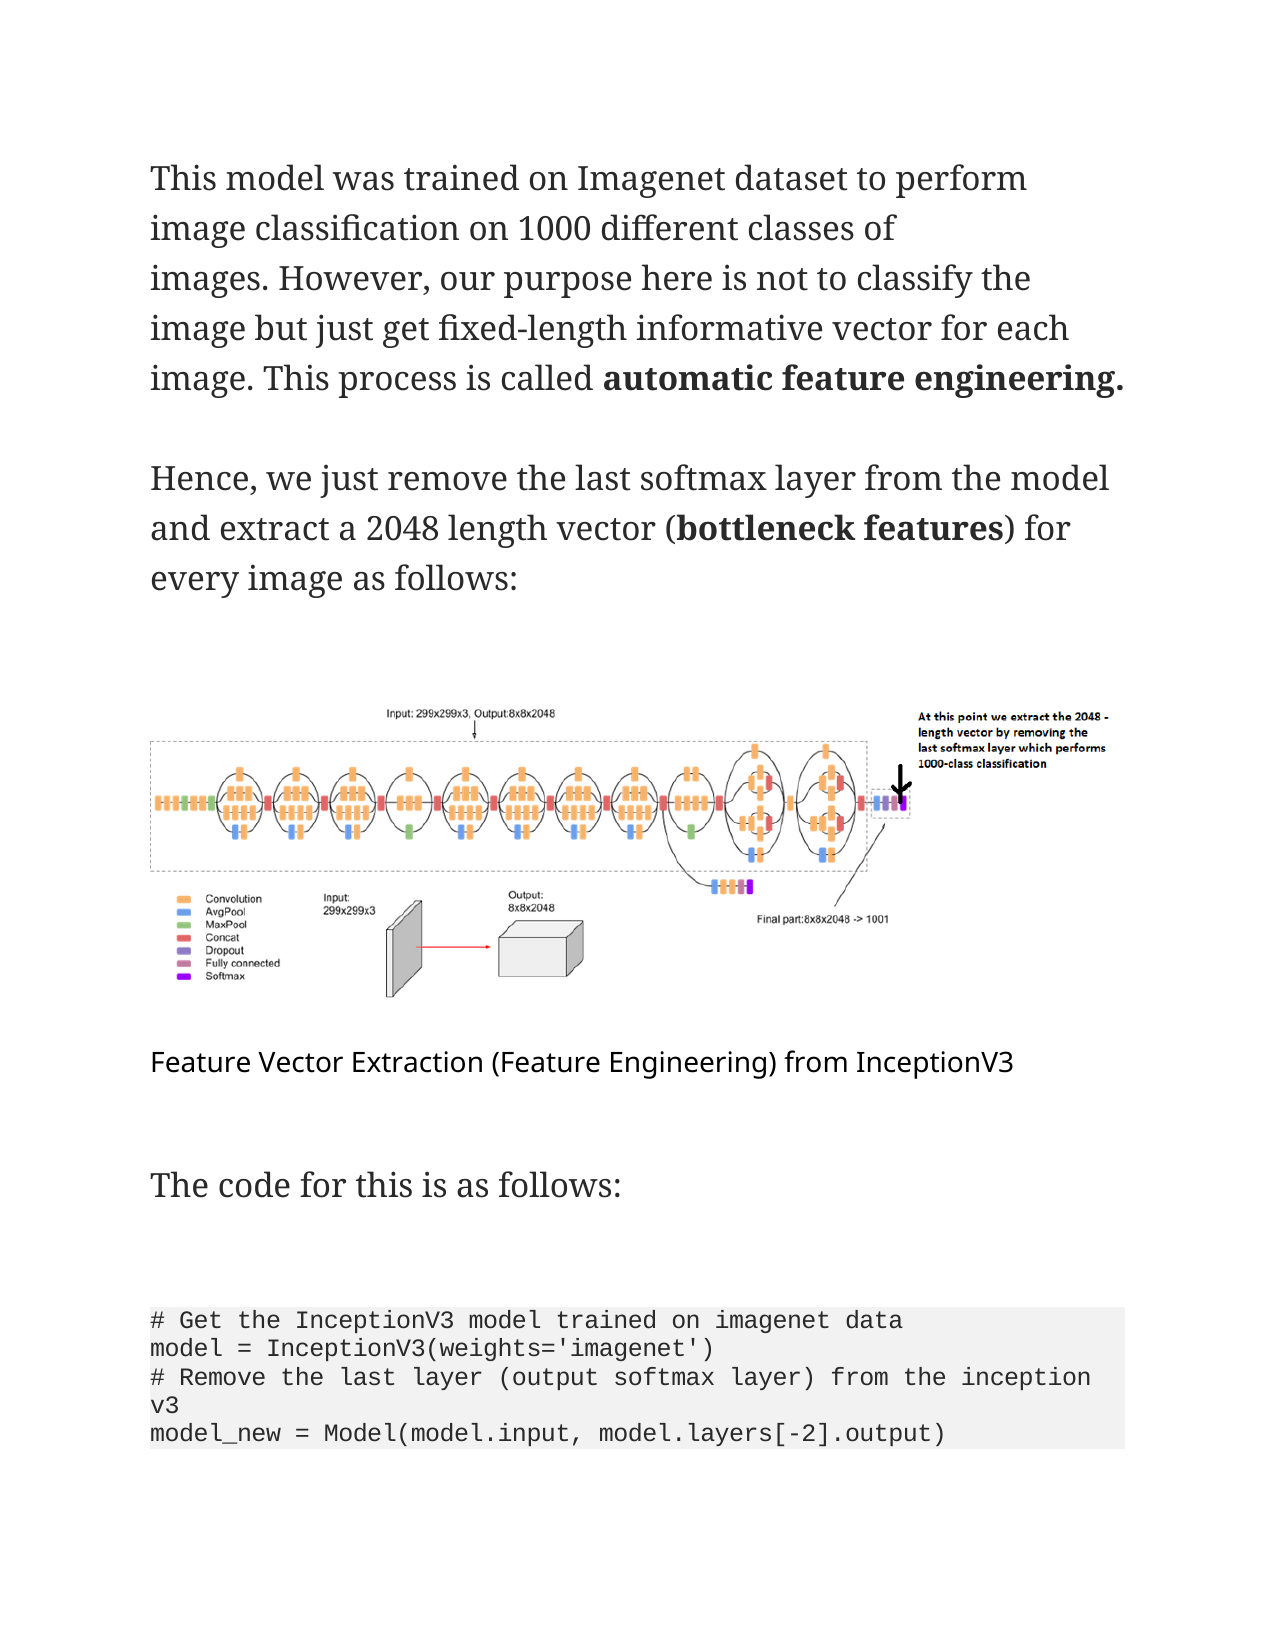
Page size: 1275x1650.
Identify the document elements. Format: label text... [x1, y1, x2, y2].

text # Get the InceptionV3 model trained on imagenet data model = InceptionV3(weights='imagenet') # Remove the last layer (output softmax layer) from the inception v3 model_new = Model(model.input, model.layers[-2].output) [150, 1307, 1125, 1449]
text Hence, we just remove the last softmax layer from the model and extract a 2048 length vector (bottleneck features) for every image as follows: [150, 450, 1125, 600]
text The code for this is as follows: [150, 1157, 1125, 1207]
text This model was trained on Imagenet dataset to perform image classification on 1000 different classes of images. However, our purpose here is not to classify the image but just get fixed-length informative vector for each image. This process is called automatic feature engineering. [150, 150, 1125, 400]
text Feature Vector Extraction (Feature Engineering) from InceptionV3 [150, 1042, 1125, 1081]
